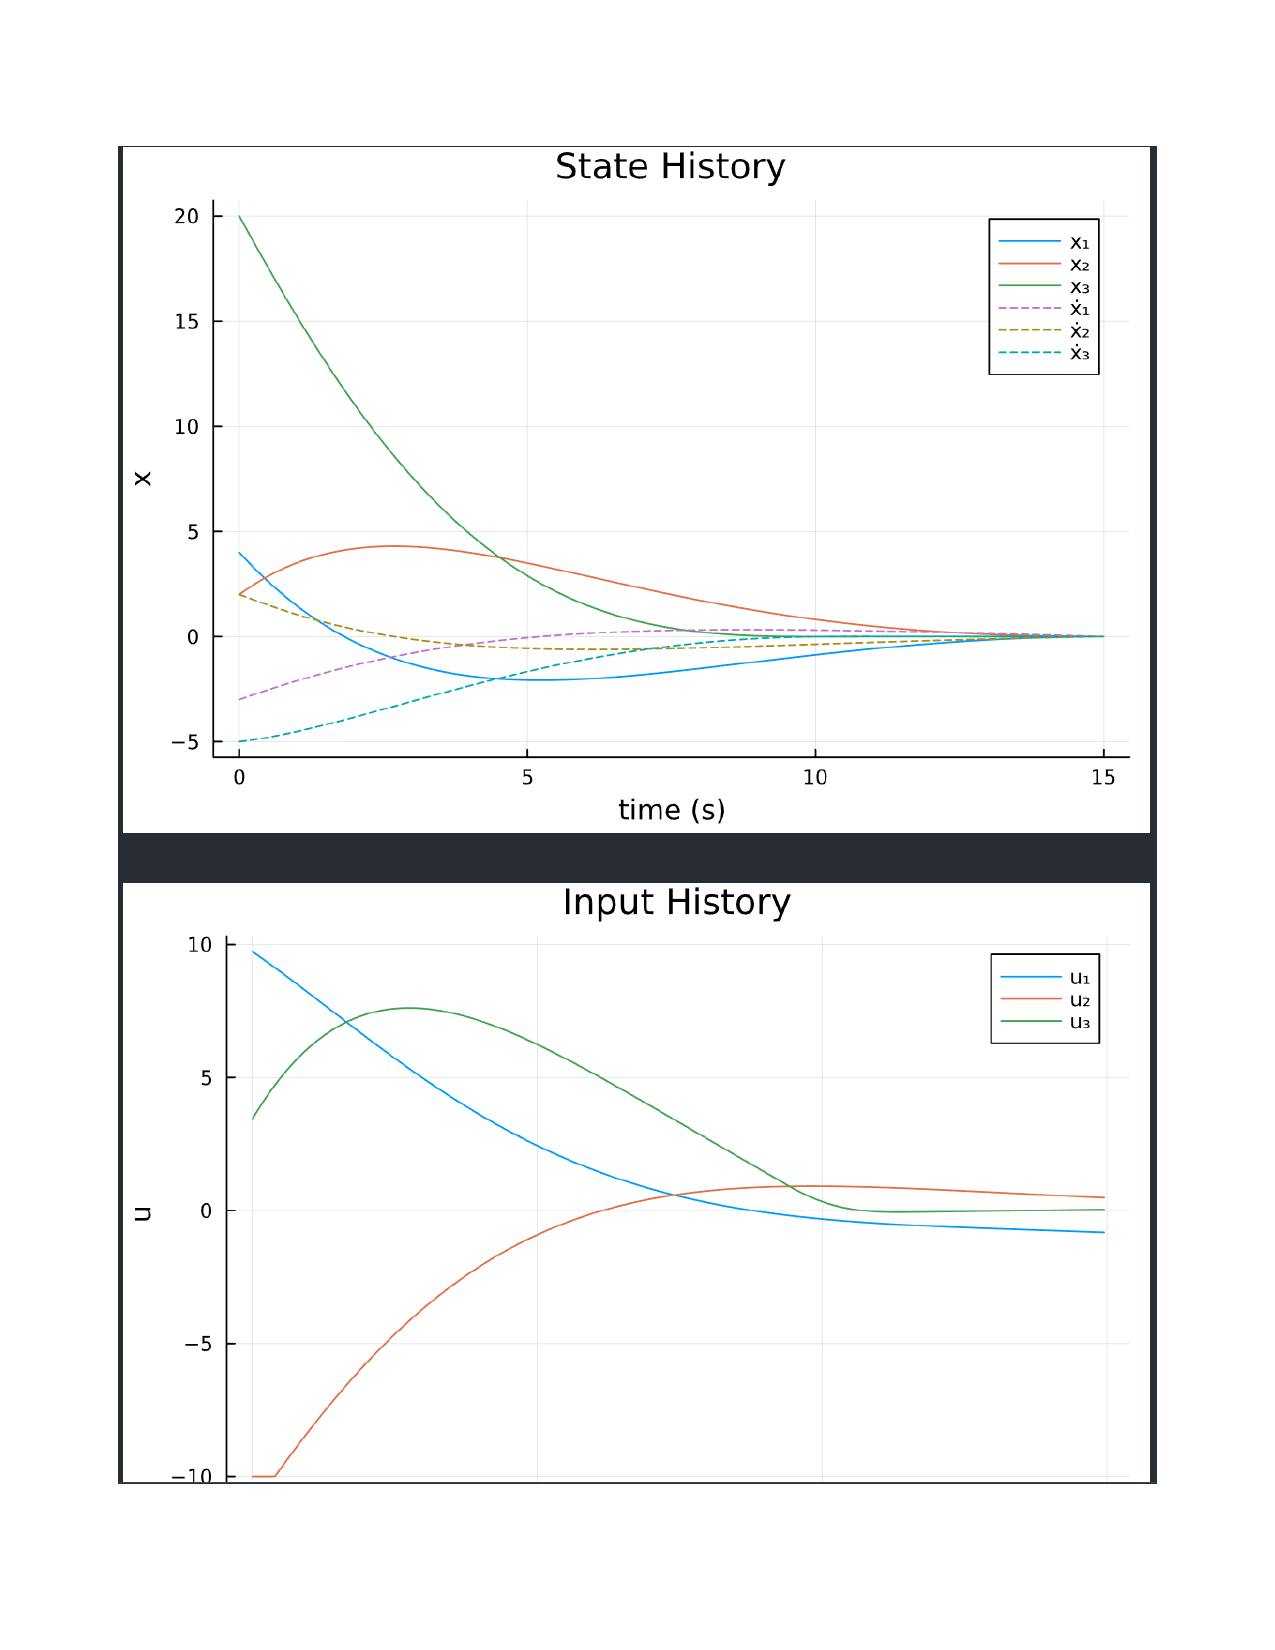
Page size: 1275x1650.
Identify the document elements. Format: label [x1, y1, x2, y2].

picture [118, 146, 1157, 1484]
